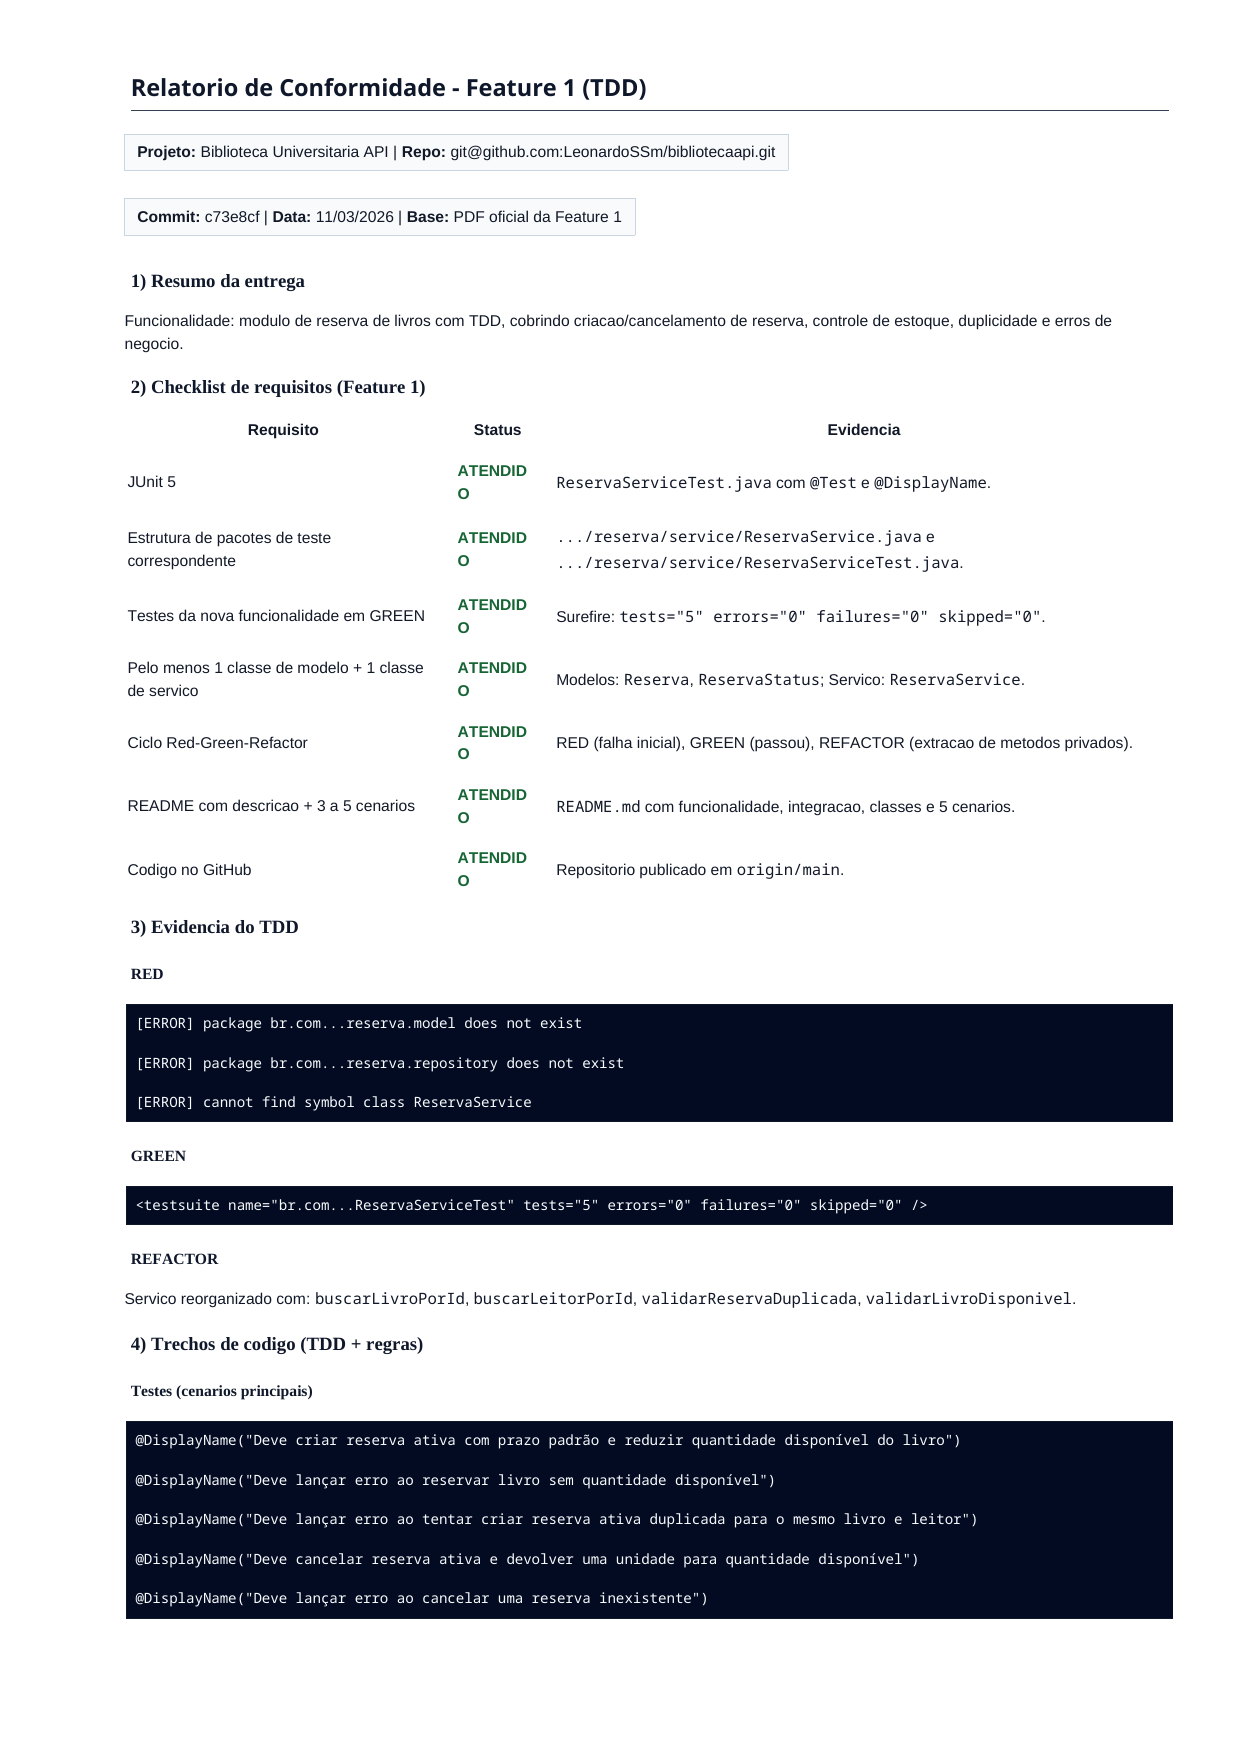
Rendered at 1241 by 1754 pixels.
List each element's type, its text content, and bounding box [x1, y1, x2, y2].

table_cell ATENDIDO [448, 777, 547, 840]
table_header Requisito [118, 412, 448, 453]
table_cell ATENDIDO [448, 650, 547, 713]
table_cell .../reserva/service/ReservaService.java e .../reserva/service/ReservaServiceTest.java. [547, 516, 1181, 587]
table_cell README.md com funcionalidade, integracao, classes e 5 cenarios. [547, 777, 1181, 840]
text @DisplayName("Deve lançar erro ao reservar livro sem quantidade disponível") [127, 1461, 1173, 1489]
text Funcionalidade: modulo de reserva de livros com TDD, cobrindo criacao/cancelamento de reserva, controle de estoque, duplicidade e erros de negocio. [124, 312, 1175, 352]
table_cell README com descricao + 3 a 5 cenarios [118, 777, 448, 840]
table_header Status [448, 412, 547, 453]
text [ERROR] cannot find symbol class ReservaService [127, 1083, 1173, 1121]
table_cell ReservaServiceTest.java com @Test e @DisplayName. [547, 453, 1181, 516]
table_cell ATENDIDO [448, 714, 547, 777]
text @DisplayName("Deve cancelar reserva ativa e devolver uma unidade para quantidade disponível") [127, 1540, 1173, 1568]
subtitle 4) Trechos de codigo (TDD + regras) [131, 1333, 1169, 1354]
table_cell ATENDIDO [448, 453, 547, 516]
table_header Evidencia [547, 412, 1181, 453]
text <testsuite name="br.com...ReservaServiceTest" tests="5" errors="0" failures="0" skipped="0" /> [127, 1187, 1173, 1224]
table_cell Modelos: Reserva, ReservaStatus; Servico: ReservaService. [547, 650, 1181, 713]
text Servico reorganizado com: buscarLivroPorId, buscarLeitorPorId, validarReservaDuplicada, validarLivroDisponivel. [124, 1287, 1175, 1309]
text [ERROR] package br.com...reserva.repository does not exist [127, 1044, 1173, 1072]
table_cell JUnit 5 [118, 453, 448, 516]
table_cell ATENDIDO [448, 516, 547, 587]
subtitle Testes (cenarios principais) [131, 1382, 1169, 1399]
subtitle 2) Checklist de requisitos (Feature 1) [131, 376, 1169, 397]
subtitle 3) Evidencia do TDD [131, 916, 1169, 937]
text Projeto: Biblioteca Universitaria API | Repo: git@github.com:LeonardoSSm/bibliotecaapi.git [125, 135, 788, 170]
text [789, 133, 1175, 170]
table_cell Codigo no GitHub [118, 840, 448, 903]
subtitle GREEN [131, 1147, 1169, 1164]
subtitle Relatorio de Conformidade - Feature 1 (TDD) [131, 72, 1169, 110]
table_cell Repositorio publicado em origin/main. [547, 840, 1181, 903]
text Commit: c73e8cf | Data: 11/03/2026 | Base: PDF oficial da Feature 1 [125, 199, 635, 235]
table_cell Surefire: tests="5" errors="0" failures="0" skipped="0". [547, 587, 1181, 650]
text @DisplayName("Deve lançar erro ao cancelar uma reserva inexistente") [127, 1579, 1173, 1618]
text @DisplayName("Deve criar reserva ativa com prazo padrão e reduzir quantidade disponível do livro") [127, 1422, 1173, 1450]
text [ERROR] package br.com...reserva.model does not exist [127, 1005, 1173, 1033]
text [636, 198, 1175, 235]
table_cell Testes da nova funcionalidade em GREEN [118, 587, 448, 650]
subtitle RED [131, 965, 1169, 983]
subtitle 1) Resumo da entrega [131, 269, 1169, 291]
table_cell Estrutura de pacotes de teste correspondente [118, 516, 448, 587]
table_cell Ciclo Red-Green-Refactor [118, 714, 448, 777]
table_cell ATENDIDO [448, 840, 547, 903]
subtitle REFACTOR [131, 1249, 1169, 1267]
table_cell ATENDIDO [448, 587, 547, 650]
text @DisplayName("Deve lançar erro ao tentar criar reserva ativa duplicada para o mesmo livro e leitor") [127, 1500, 1173, 1529]
table_cell Pelo menos 1 classe de modelo + 1 classe de servico [118, 650, 448, 713]
table_cell RED (falha inicial), GREEN (passou), REFACTOR (extracao de metodos privados). [547, 714, 1181, 777]
